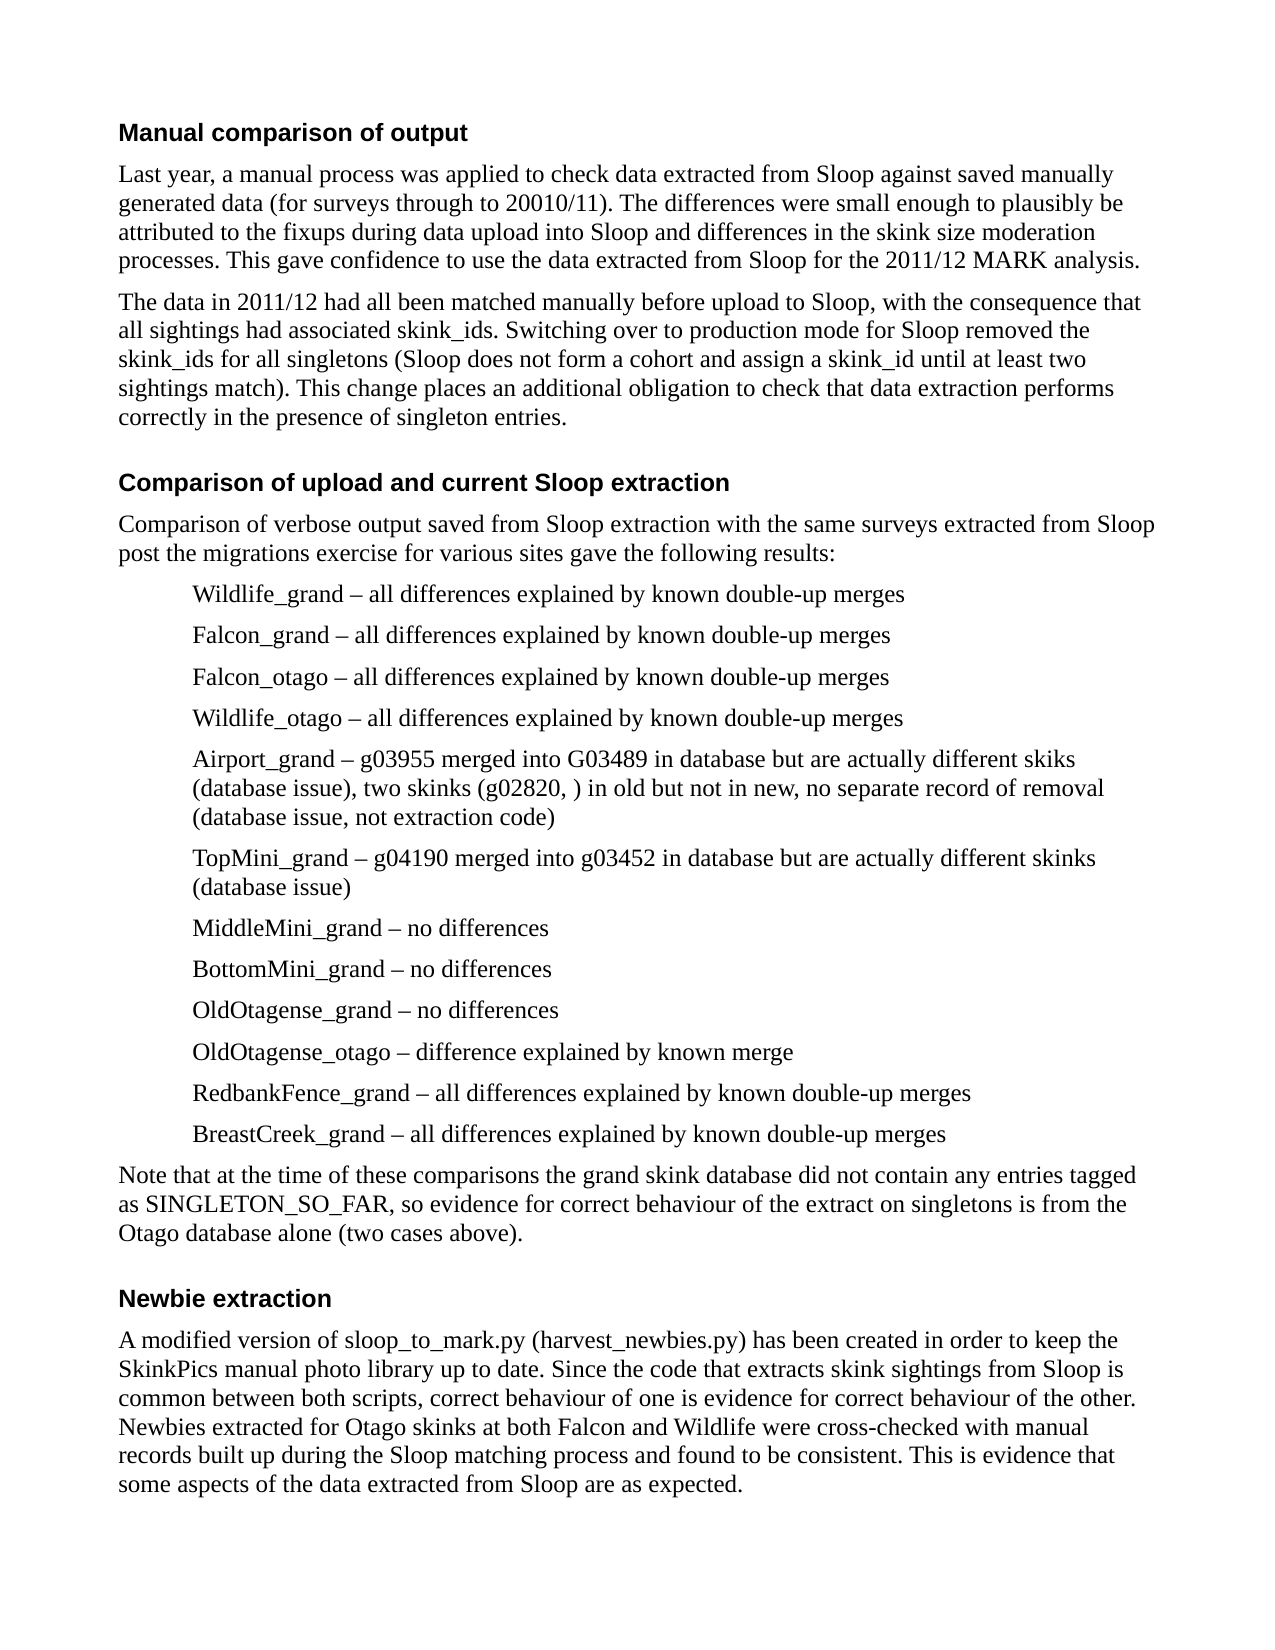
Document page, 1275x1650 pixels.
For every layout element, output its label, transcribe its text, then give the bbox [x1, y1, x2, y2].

text OldOtagense_grand – no differences [192, 996, 1157, 1024]
text Note that at the time of these comparisons the grand skink database did not contain any entries tagged as SINGLETON_SO_FAR, so evidence for correct behaviour of the extract on singletons is from the Otago database alone (two cases above). [118, 1161, 1157, 1247]
subtitle Manual comparison of output [118, 118, 1157, 147]
text Wildlife_otago – all differences explained by known double-up merges [192, 703, 1157, 732]
text The data in 2011/12 had all been matched manually before upload to Sloop, with the consequence that all sightings had associated skink_ids. Switching over to production mode for Sloop removed the skink_ids for all singletons (Sloop does not form a cohort and assign a skink_id until at least two sightings match). This change places an additional obligation to check that data extraction performs correctly in the presence of singleton entries. [118, 287, 1157, 431]
text Last year, a manual process was applied to check data extracted from Sloop against saved manually generated data (for surveys through to 20010/11). The differences were small enough to plausibly be attributed to the fixups during data upload into Sloop and differences in the skink size moderation processes. This gave confidence to use the data extracted from Sloop for the 2011/12 MARK analysis. [118, 159, 1157, 274]
text Wildlife_grand – all differences explained by known double-up merges [192, 579, 1157, 608]
text Airport_grand – g03955 merged into G03489 in database but are actually different skiks (database issue), two skinks (g02820, ) in old but not in new, no separate record of removal (database issue, not extraction code) [192, 744, 1157, 831]
text BottomMini_grand – no differences [192, 954, 1157, 983]
text BreastCreek_grand – all differences explained by known double-up merges [192, 1119, 1157, 1148]
text MiddleMini_grand – no differences [192, 913, 1157, 942]
text Comparison of verbose output saved from Sloop extraction with the same surveys extracted from Sloop post the migrations exercise for various sites gave the following results: [118, 509, 1157, 567]
text Falcon_otago – all differences explained by known double-up merges [192, 662, 1157, 691]
text RedbankFence_grand – all differences explained by known double-up merges [192, 1078, 1157, 1107]
text Falcon_grand – all differences explained by known double-up merges [192, 621, 1157, 649]
text TopMini_grand – g04190 merged into g03452 in database but are actually different skinks (database issue) [192, 843, 1157, 901]
subtitle Newbie extraction [118, 1284, 1157, 1313]
text OldOtagense_otago – difference explained by known merge [192, 1037, 1157, 1066]
subtitle Comparison of upload and current Sloop extraction [118, 468, 1157, 497]
text A modified version of sloop_to_mark.py (harvest_newbies.py) has been created in order to keep the SkinkPics manual photo library up to date. Since the code that extracts skink sightings from Sloop is common between both scripts, correct behaviour of one is evidence for correct behaviour of the other. Newbies extracted for Otago skinks at both Falcon and Wildlife were cross-checked with manual records built up during the Sloop matching process and found to be consistent. This is evidence that some aspects of the data extracted from Sloop are as expected. [118, 1326, 1157, 1498]
